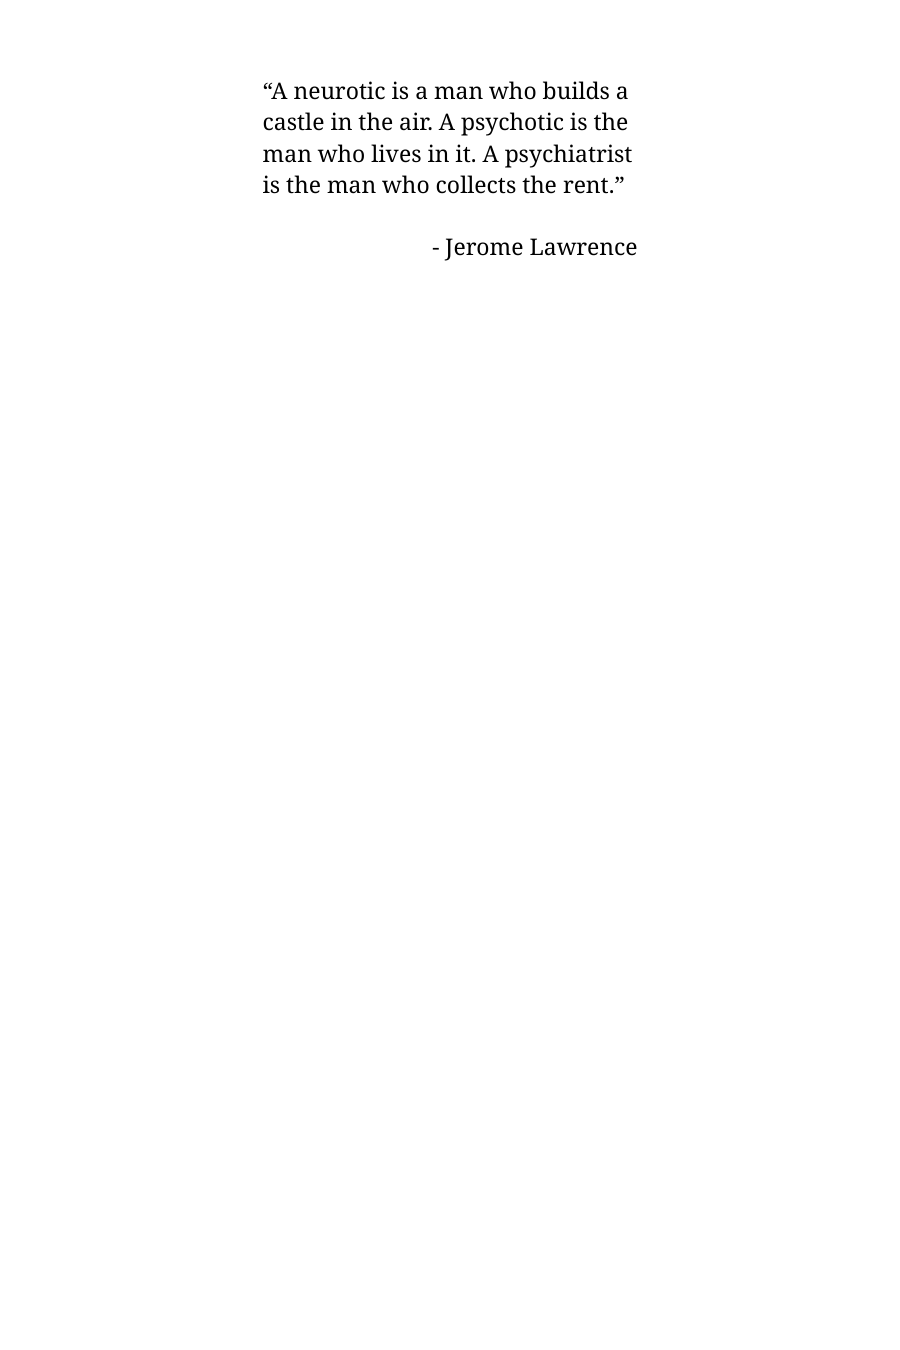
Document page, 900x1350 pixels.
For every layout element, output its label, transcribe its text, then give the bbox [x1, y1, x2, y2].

table_header “A neurotic is a man who builds a castle in the air. A psychotic is the man who lives in it. A psychiatrist is the man who collects the rent.” - Jerome Lawrence [263, 75, 637, 262]
